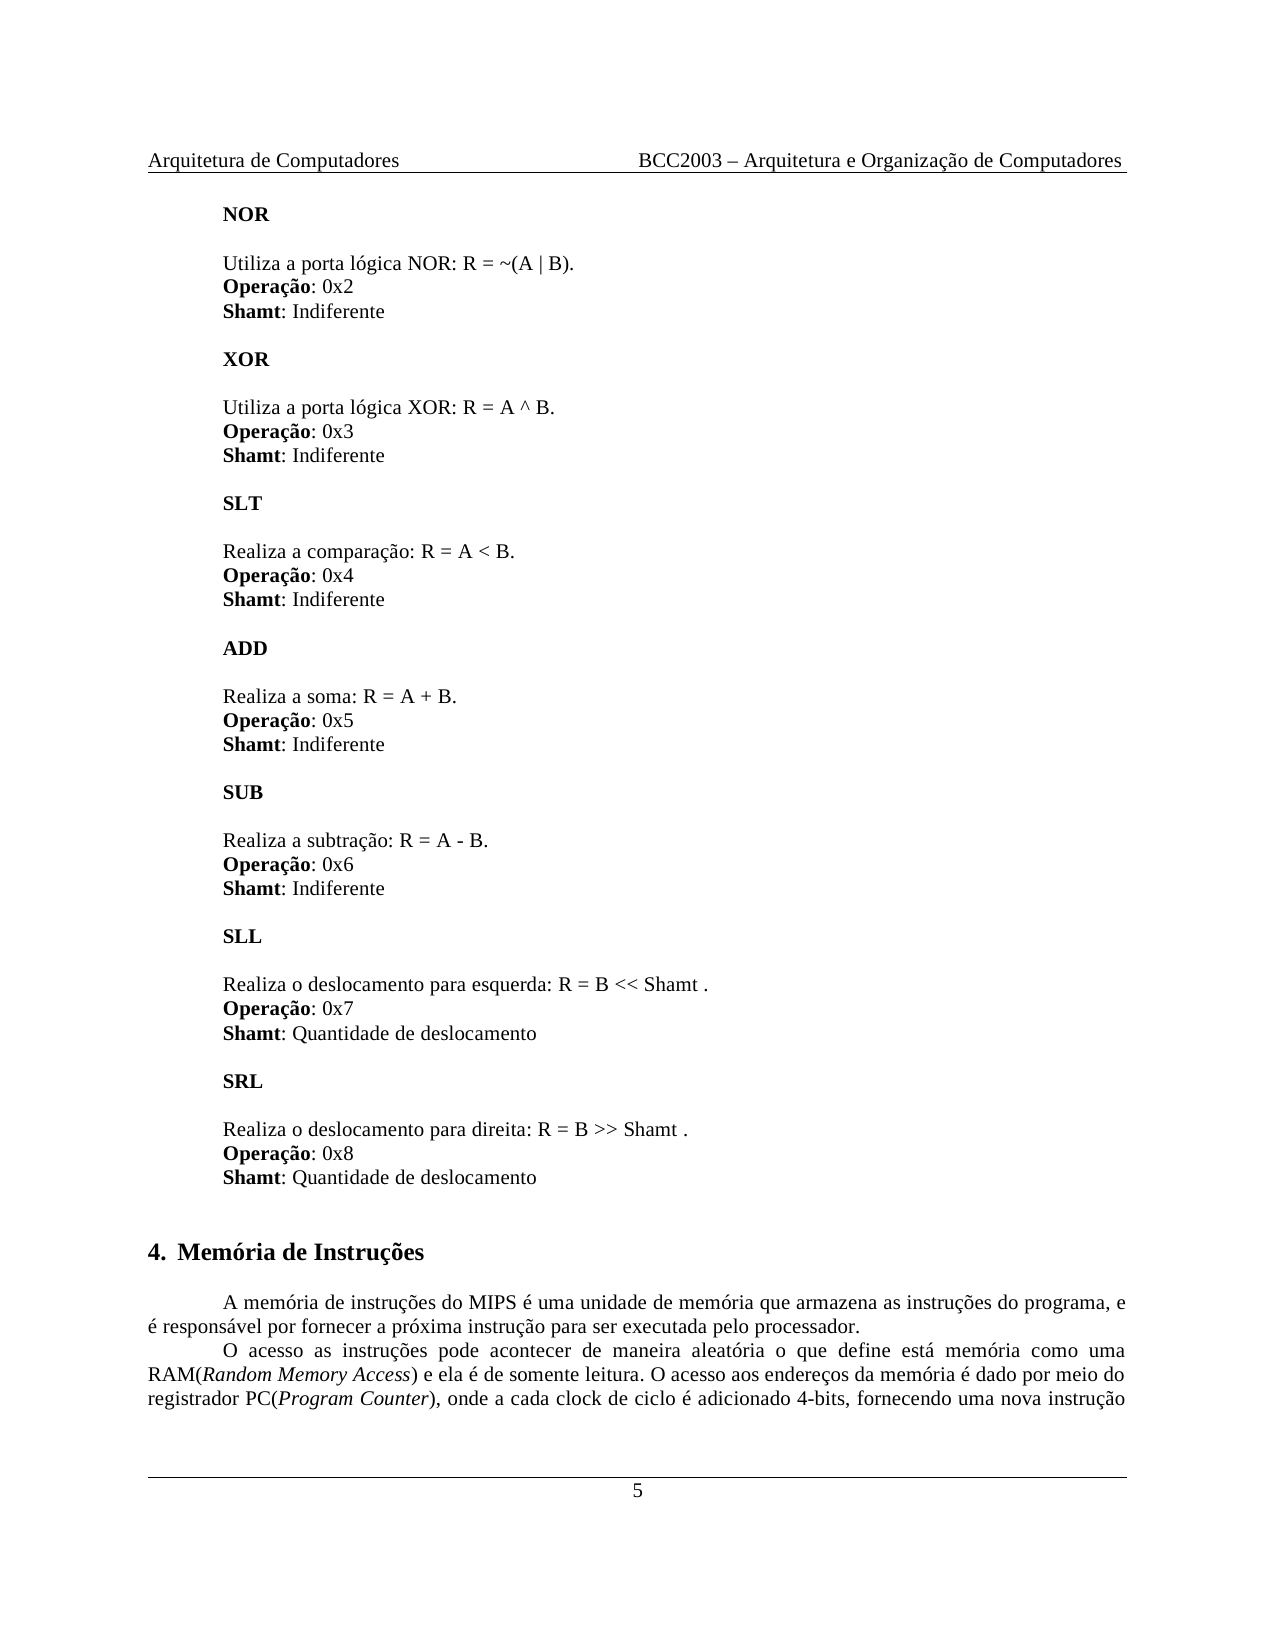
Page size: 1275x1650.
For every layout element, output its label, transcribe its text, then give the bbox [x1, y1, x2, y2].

text Operação: 0x7 [148, 996, 1127, 1020]
text O acesso as instruções pode acontecer de maneira aleatória o que define está memória como uma RAM(Random Memory Access) e ela é de somente leitura. O acesso aos endereços da memória é dado por meio do registrador PC(Program Counter), onde a cada clock de ciclo é adicionado 4-bits, fornecendo uma nova instrução [148, 1338, 1127, 1410]
text Realiza o deslocamento para direita: R = B >> Shamt . [148, 1117, 1127, 1141]
text Realiza a soma: R = A + B. [148, 683, 1127, 707]
text Shamt: Indiferente [148, 298, 1127, 322]
text SLT [148, 491, 1127, 515]
text Shamt: Indiferente [148, 732, 1127, 756]
text Operação: 0x5 [148, 707, 1127, 732]
text XOR [148, 347, 1127, 371]
text Realiza a subtração: R = A - B. [148, 828, 1127, 852]
text Shamt: Indiferente [148, 587, 1127, 611]
text Shamt: Quantidade de deslocamento [148, 1165, 1127, 1189]
text Realiza a comparação: R = A < B. [148, 539, 1127, 563]
text NOR [148, 202, 1127, 226]
text SRL [148, 1068, 1127, 1092]
text Shamt: Indiferente [148, 876, 1127, 900]
text Operação: 0x8 [148, 1141, 1127, 1165]
text A memória de instruções do MIPS é uma unidade de memória que armazena as instruções do programa, e é responsável por fornecer a próxima instrução para ser executada pelo processador. [148, 1290, 1127, 1338]
text Operação: 0x4 [148, 563, 1127, 587]
text Utiliza a porta lógica NOR: R = ~(A | B). [148, 250, 1127, 274]
text SUB [148, 780, 1127, 804]
text Operação: 0x6 [148, 852, 1127, 876]
text ADD [148, 635, 1127, 659]
text Shamt: Quantidade de deslocamento [148, 1020, 1127, 1044]
text Operação: 0x3 [148, 419, 1127, 443]
text SLL [148, 924, 1127, 948]
text Utiliza a porta lógica XOR: R = A ^ B. [148, 395, 1127, 419]
subtitle Memória de Instruções [148, 1237, 1127, 1266]
text Operação: 0x2 [148, 274, 1127, 298]
text Shamt: Indiferente [148, 443, 1127, 467]
text Realiza o deslocamento para esquerda: R = B << Shamt . [148, 972, 1127, 996]
